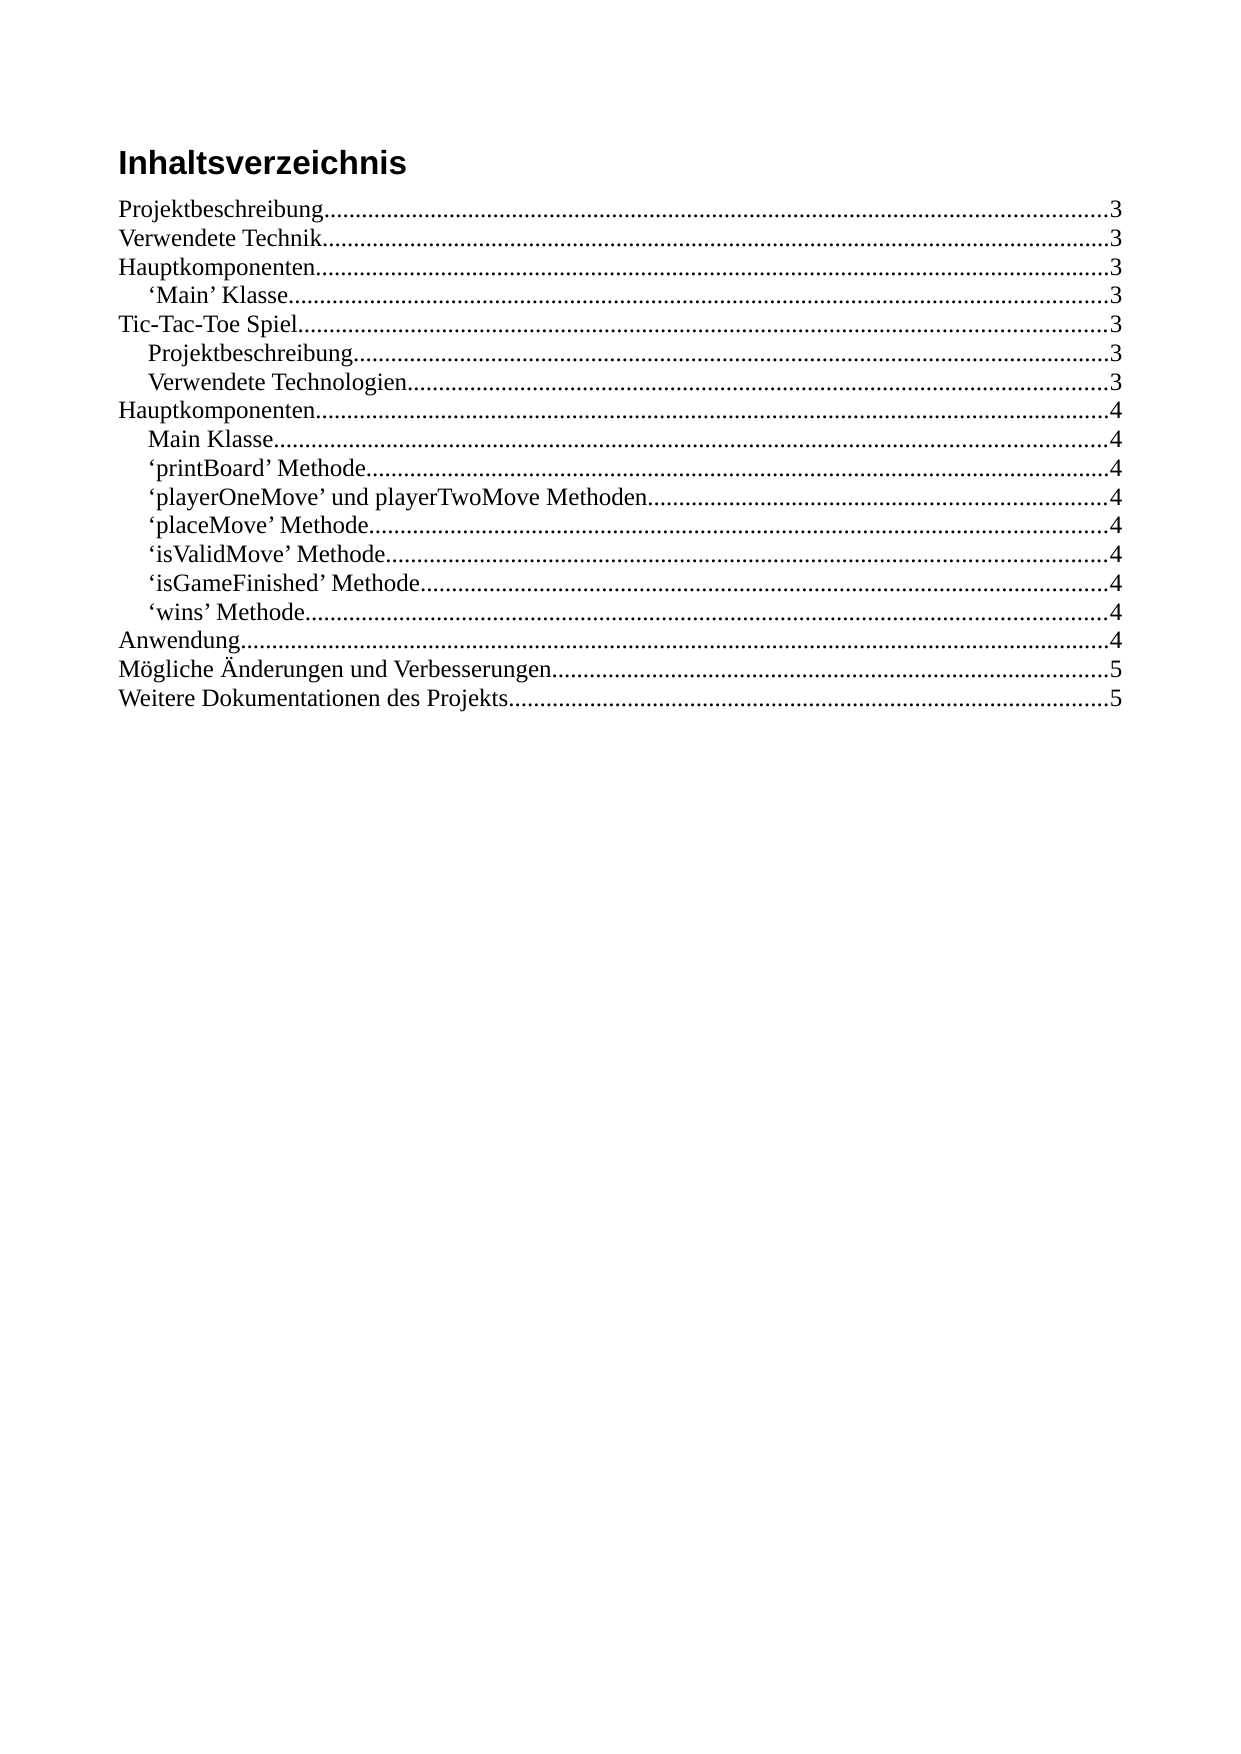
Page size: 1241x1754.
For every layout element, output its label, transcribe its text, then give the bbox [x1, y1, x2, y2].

text Tic-Tac-Toe Spiel 3 [118, 309, 1122, 338]
text Hauptkomponenten 4 [118, 395, 1122, 424]
text ‘isGameFinished’ Methode 4 [148, 568, 1122, 597]
text Hauptkomponenten 3 [118, 252, 1122, 280]
text Projektbeschreibung 3 [148, 338, 1122, 367]
text Weitere Dokumentationen des Projekts 5 [118, 683, 1122, 712]
text ‘isValidMove’ Methode 4 [148, 539, 1122, 568]
text Verwendete Technik 3 [118, 223, 1122, 252]
text ‘Main’ Klasse 3 [148, 280, 1122, 309]
text Verwendete Technologien 3 [148, 367, 1122, 395]
text ‘wins’ Methode 4 [148, 597, 1122, 625]
subtitle Inhaltsverzeichnis [118, 143, 1122, 182]
text Mögliche Änderungen und Verbesserungen 5 [118, 654, 1122, 683]
text Projektbeschreibung 3 [118, 194, 1122, 223]
text Main Klasse 4 [148, 424, 1122, 453]
text ‘printBoard’ Methode 4 [148, 453, 1122, 482]
text ‘placeMove’ Methode 4 [148, 510, 1122, 539]
text Anwendung 4 [118, 625, 1122, 654]
text ‘playerOneMove’ und playerTwoMove Methoden 4 [148, 482, 1122, 510]
